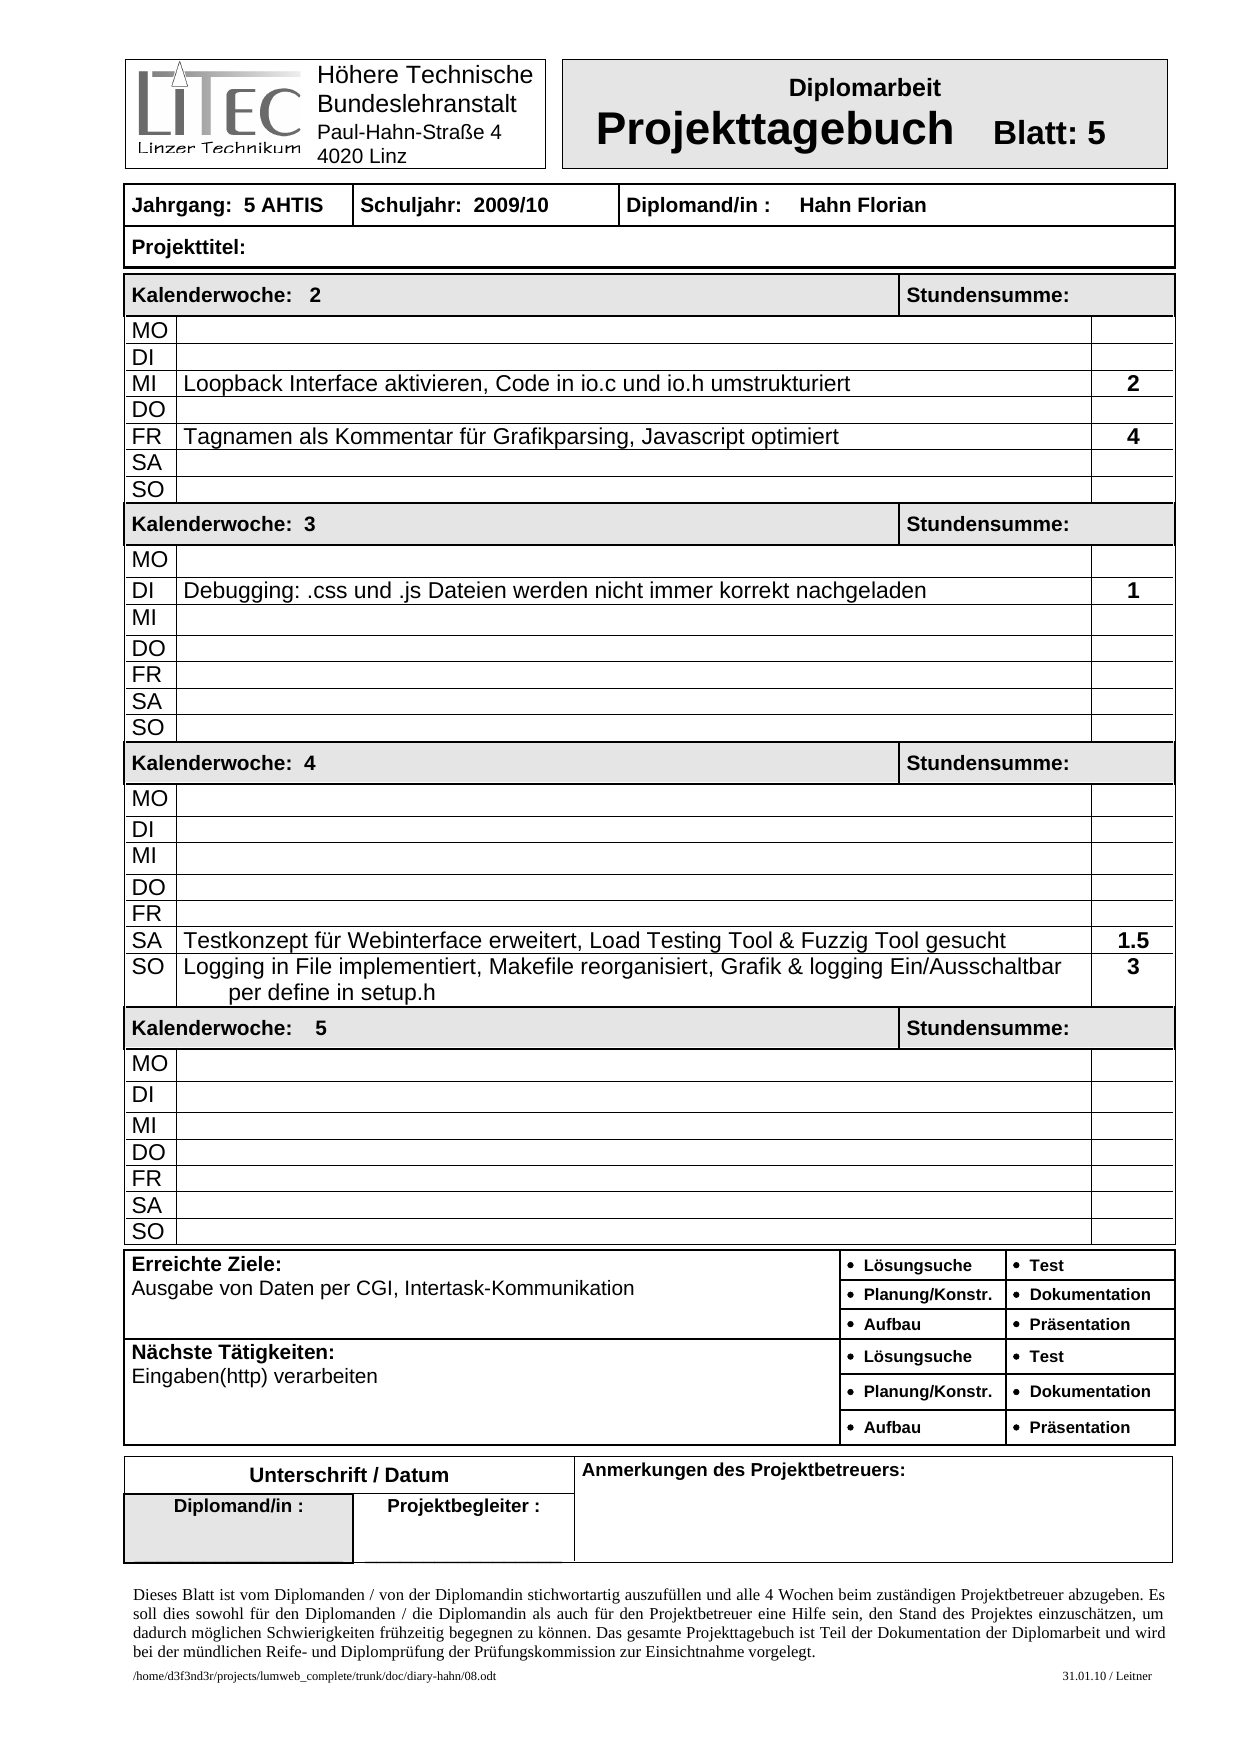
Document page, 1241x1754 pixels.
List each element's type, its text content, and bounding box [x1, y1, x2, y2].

table_cell  Aufbau [841, 1310, 1005, 1338]
table_cell 1 [1092, 577, 1175, 603]
table_cell DI [125, 343, 176, 370]
table_cell SA [125, 926, 176, 953]
table_cell [177, 662, 1091, 688]
table_cell DI [125, 816, 176, 842]
table_cell [177, 546, 1091, 577]
table_cell [177, 785, 1091, 816]
table_cell [1092, 661, 1175, 688]
table_cell [177, 1166, 1091, 1191]
table_cell [177, 1219, 1091, 1244]
table_cell SO [125, 953, 176, 1006]
table_header  Test [1007, 1251, 1174, 1279]
table_cell [177, 344, 1091, 370]
table_cell [1092, 449, 1175, 476]
table_cell [177, 1140, 1091, 1165]
table_cell [1092, 714, 1175, 741]
table_header Jahrgang: 5 AHTIS [125, 185, 352, 225]
table_cell  Planung/Konstr. [841, 1375, 1005, 1408]
table_cell [177, 1113, 1091, 1138]
table_cell 4 [1092, 423, 1175, 449]
table_header Schuljahr: 2009/10 [354, 185, 618, 225]
table_cell FR [125, 1165, 176, 1191]
table_cell FR [125, 661, 176, 688]
table_cell  Aufbau [841, 1411, 1005, 1444]
table_header Erreichte Ziele: Ausgabe von Daten per CGI, Intertask-Kommunikation [125, 1251, 839, 1338]
table_cell MI [125, 604, 176, 635]
table_header  Lösungsuche [841, 1251, 1005, 1279]
table_cell Projektbegleiter : _________________ [354, 1494, 574, 1562]
table_cell 2 [1092, 370, 1175, 396]
table_cell  Präsentation [1007, 1310, 1174, 1338]
table_cell [1092, 874, 1175, 900]
table_cell [177, 843, 1091, 873]
table_cell [177, 605, 1091, 635]
table_cell FR [125, 900, 176, 926]
table_cell Nächste Tätigkeiten: Eingaben(http) verarbeiten [125, 1340, 839, 1444]
table_cell Logging in File implementiert, Makefile reorganisiert, Grafik & logging Ein/Ausschaltbar per define in setup.h [177, 954, 1091, 1006]
table_cell [1092, 900, 1175, 926]
table_cell [177, 1192, 1091, 1218]
table_cell DI [125, 577, 176, 603]
table_cell SO [125, 476, 176, 502]
table_cell 3 [1092, 953, 1175, 1006]
table_cell Projekttitel: [125, 227, 1174, 266]
table_cell [1092, 1165, 1175, 1191]
table_cell Kalenderwoche: 4 [125, 741, 898, 782]
table_cell [177, 477, 1091, 502]
table_cell MI [125, 370, 176, 396]
table_header Stundensumme: [900, 275, 1174, 315]
table_cell DO [125, 1139, 176, 1165]
table_cell [1092, 1191, 1175, 1218]
table_cell  Dokumentation [1007, 1281, 1174, 1308]
table_cell [1092, 604, 1175, 635]
table_cell [1092, 1081, 1175, 1112]
table_cell MO [125, 1048, 176, 1081]
table_cell [1092, 783, 1175, 816]
table_cell [177, 689, 1091, 714]
table_cell SA [125, 688, 176, 714]
table_cell [177, 875, 1091, 900]
table_cell Stundensumme: [900, 1006, 1174, 1047]
table_cell [1092, 1139, 1175, 1165]
table_cell [177, 317, 1091, 343]
table_cell Testkonzept für Webinterface erweitert, Load Testing Tool & Fuzzig Tool gesucht [177, 927, 1091, 953]
table_cell [1092, 842, 1175, 873]
table_cell DI [125, 1081, 176, 1112]
table_cell MO [125, 544, 176, 577]
table_cell [1092, 688, 1175, 714]
table_cell Tagnamen als Kommentar für Grafikparsing, Javascript optimiert [177, 424, 1091, 449]
table_cell DO [125, 396, 176, 423]
table_cell 1.5 [1092, 926, 1175, 953]
table_cell [1092, 1218, 1175, 1244]
table_cell [177, 397, 1091, 423]
table_cell [1092, 315, 1175, 343]
table_cell [177, 901, 1091, 926]
table_cell [1092, 343, 1175, 370]
table_cell  Dokumentation [1007, 1375, 1174, 1408]
table_cell SO [125, 1218, 176, 1244]
table_cell [1092, 476, 1175, 502]
table_cell [177, 715, 1091, 741]
table_cell [177, 450, 1091, 476]
table_cell Kalenderwoche: 3 [125, 502, 898, 544]
table_cell  Lösungsuche [841, 1340, 1005, 1373]
table_cell DO [125, 635, 176, 661]
table_cell Diplomand/in : __________________ [125, 1495, 352, 1562]
table_cell DO [125, 874, 176, 900]
table_cell SA [125, 449, 176, 476]
table_header Kalenderwoche: 2 [125, 275, 898, 315]
table_cell SA [125, 1191, 176, 1218]
table_cell [1092, 816, 1175, 842]
table_cell [1092, 544, 1175, 577]
table_cell MI [125, 842, 176, 873]
table_cell [1092, 1112, 1175, 1138]
table_header Unterschrift / Datum [125, 1457, 574, 1492]
table_cell Stundensumme: [900, 502, 1174, 544]
table_cell [177, 1050, 1091, 1081]
table_cell Stundensumme: [900, 741, 1174, 782]
table_cell Kalenderwoche: 5 [125, 1006, 898, 1047]
table_cell [177, 1082, 1091, 1112]
table_cell FR [125, 423, 176, 449]
table_cell  Test [1007, 1340, 1174, 1373]
table_cell [1092, 1048, 1175, 1081]
table_cell Loopback Interface aktivieren, Code in io.c und io.h umstrukturiert [177, 371, 1091, 396]
table_cell  Planung/Konstr. [841, 1281, 1005, 1308]
table_cell [177, 817, 1091, 842]
table_cell [1092, 396, 1175, 423]
table_header Anmerkungen des Projektbetreuers: [574, 1457, 1172, 1562]
table_header Diplomand/in : Hahn Florian [620, 185, 1174, 225]
table_cell SO [125, 714, 176, 741]
table_cell  Präsentation [1007, 1411, 1174, 1444]
table_cell MO [125, 783, 176, 816]
table_cell [1092, 635, 1175, 661]
table_cell Debugging: .css und .js Dateien werden nicht immer korrekt nachgeladen [177, 578, 1091, 603]
table_cell MI [125, 1112, 176, 1138]
table_cell [177, 636, 1091, 661]
table_cell MO [125, 315, 176, 343]
